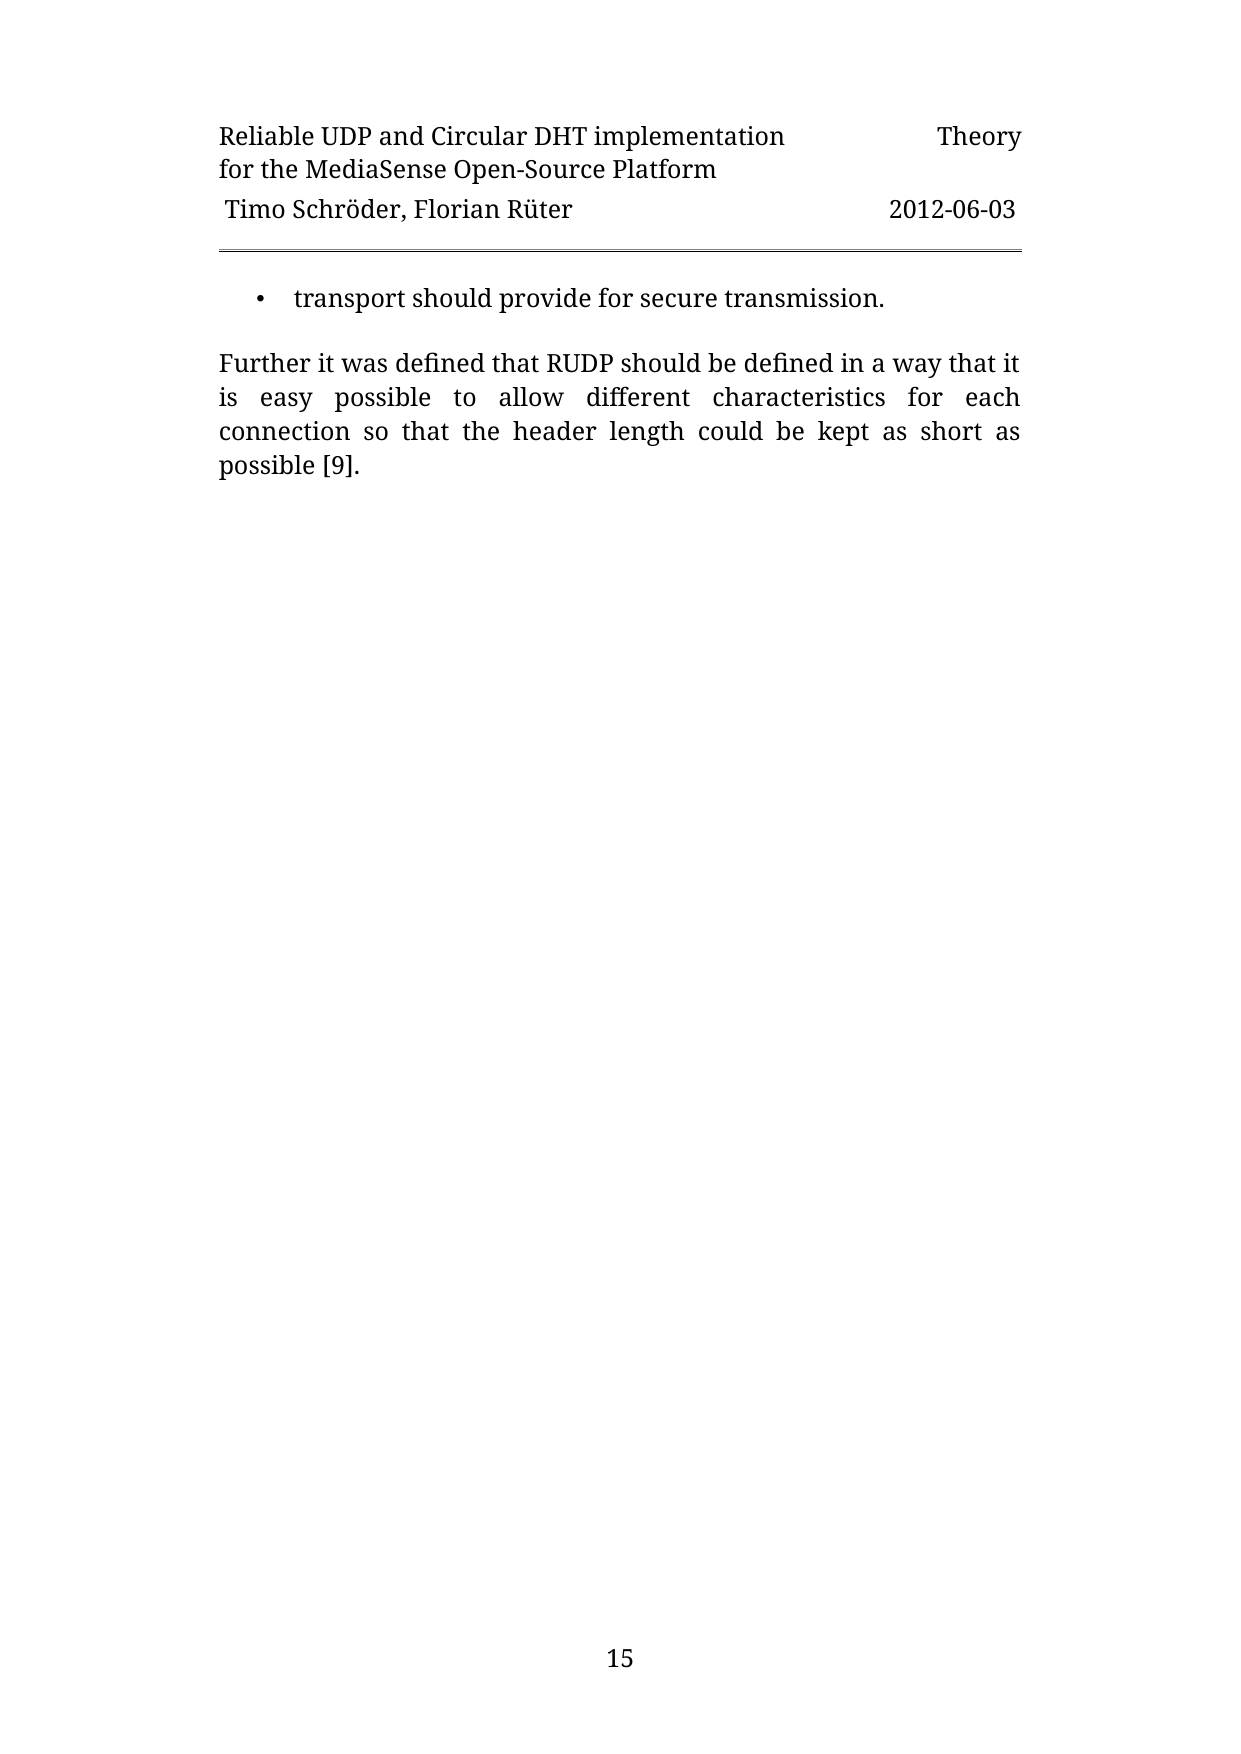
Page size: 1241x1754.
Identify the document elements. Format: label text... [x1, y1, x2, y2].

list transport should provide for secure transmission. [256, 281, 1022, 315]
text Further it was defined that RUDP should be defined in a way that it is easy possible to allow different characteristics for each connection so that the header length could be kept as short as possible [9]. [218, 346, 1022, 482]
